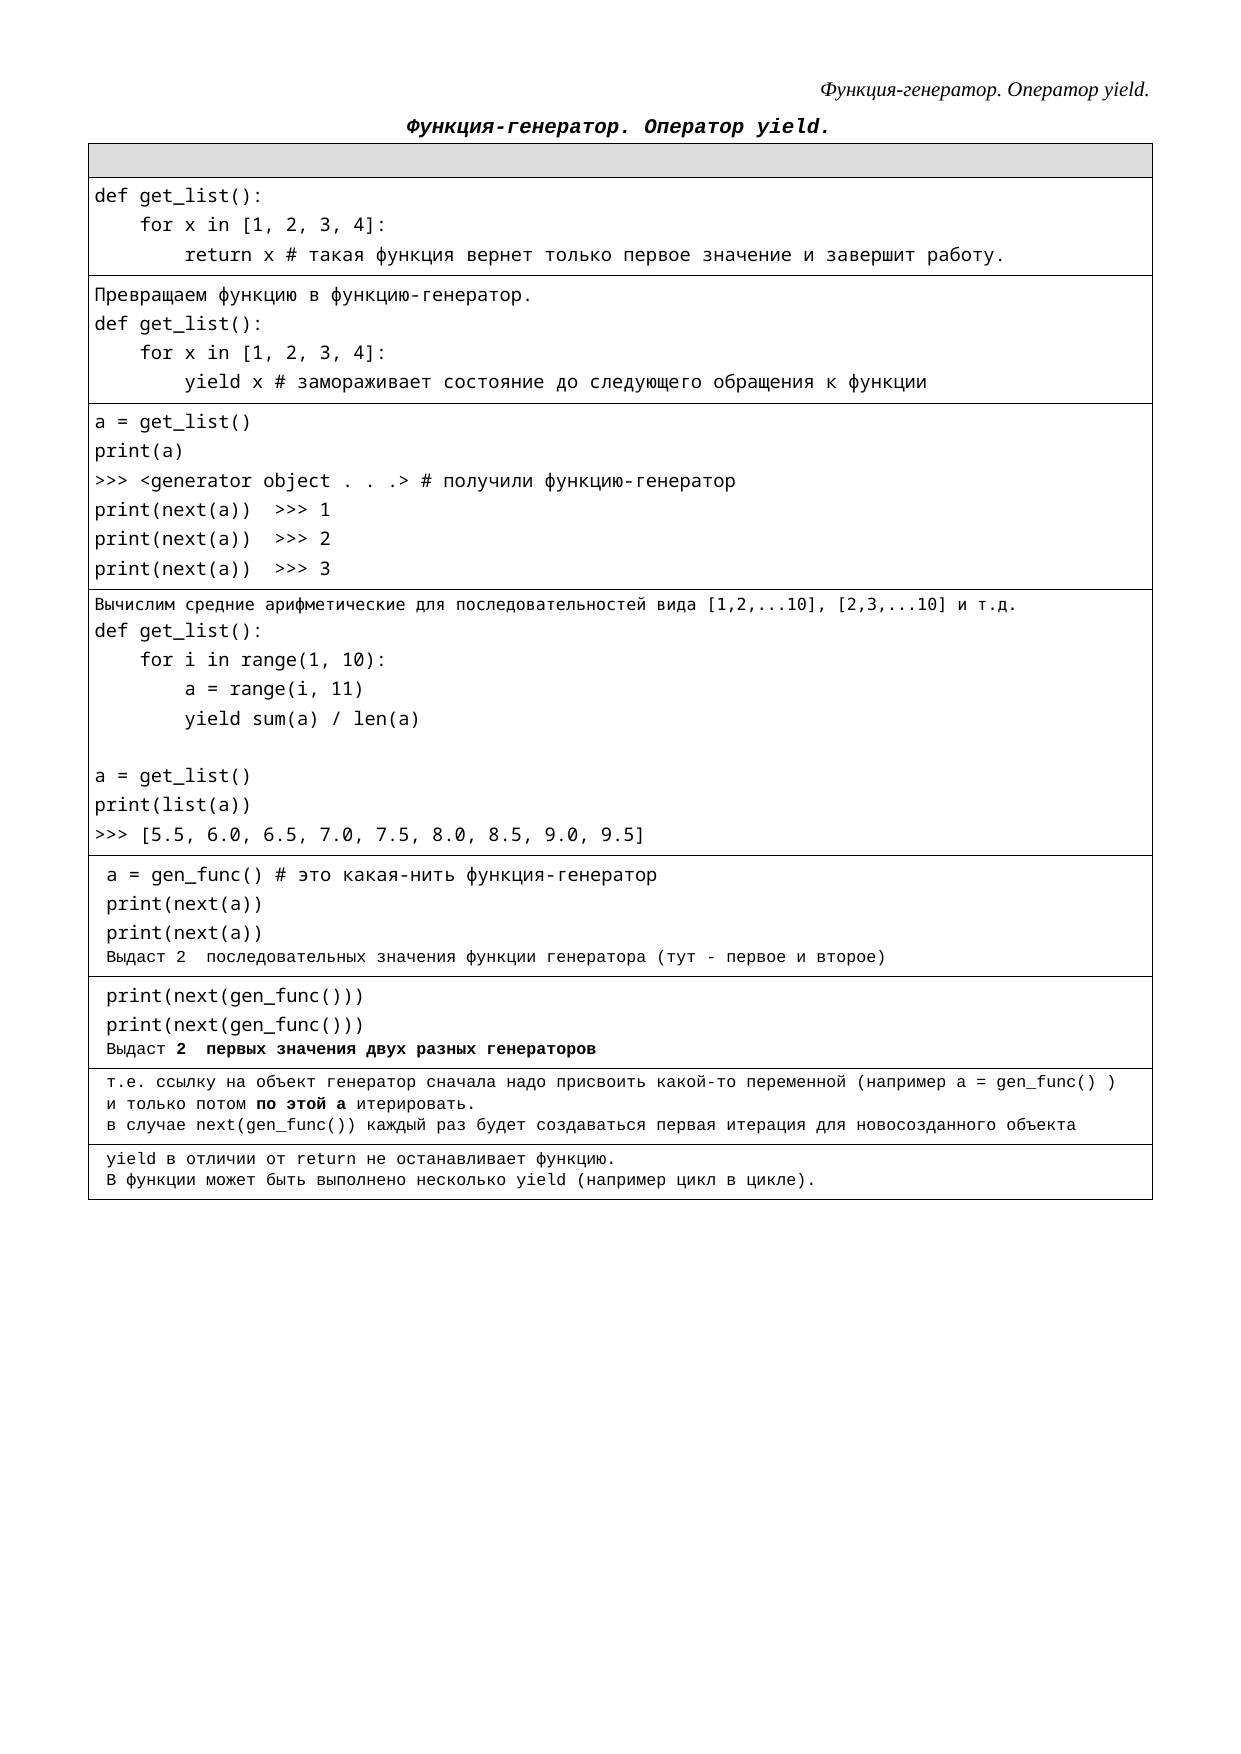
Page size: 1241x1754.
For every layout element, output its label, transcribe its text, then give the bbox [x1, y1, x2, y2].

table_cell Вычислим средние арифметические для последовательностей вида [1,2,...10], [2,3,...10] и т.д. def get_list(): for i in range(1, 10): a = range(i, 11) yield sum(a) / len(a) a = get_list() print(list(a)) >>> [5.5, 6.0, 6.5, 7.0, 7.5, 8.0, 8.5, 9.0, 9.5] [89, 590, 1152, 855]
table_cell a = get_list() print(a) >>> <generator object . . .> # получили функцию-генератор print(next(a)) >>> 1 print(next(a)) >>> 2 print(next(a)) >>> 3 [89, 404, 1152, 589]
table_header [89, 144, 1152, 177]
table_cell Превращаем функцию в функцию-генератор. def get_list(): for x in [1, 2, 3, 4]: yield x # замораживает состояние до следующего обращения к функции [89, 276, 1152, 403]
table_cell def get_list(): for x in [1, 2, 3, 4]: return x # такая функция вернет только первое значение и завершит работу. [89, 178, 1152, 275]
title Функция-генератор. Оператор yield. [88, 116, 1152, 140]
table_cell print(next(gen_func())) print(next(gen_func())) Выдаст 2 первых значения двух разных генераторов [89, 977, 1152, 1068]
table_cell a = gen_func() # это какая-нить функция-генератор print(next(a)) print(next(a)) Выдаст 2 последовательных значения функции генератора (тут - первое и второе) [89, 856, 1152, 976]
table_cell т.е. ссылку на объект генератор сначала надо присвоить какой-то переменной (например a = gen_func() ) и только потом по этой a итерировать. в случае next(gen_func()) каждый раз будет создаваться первая итерация для новосозданного объекта [89, 1069, 1152, 1144]
table_cell yield в отличии от return не останавливает функцию. В функции может быть выполнено несколько yield (например цикл в цикле). [89, 1145, 1152, 1199]
